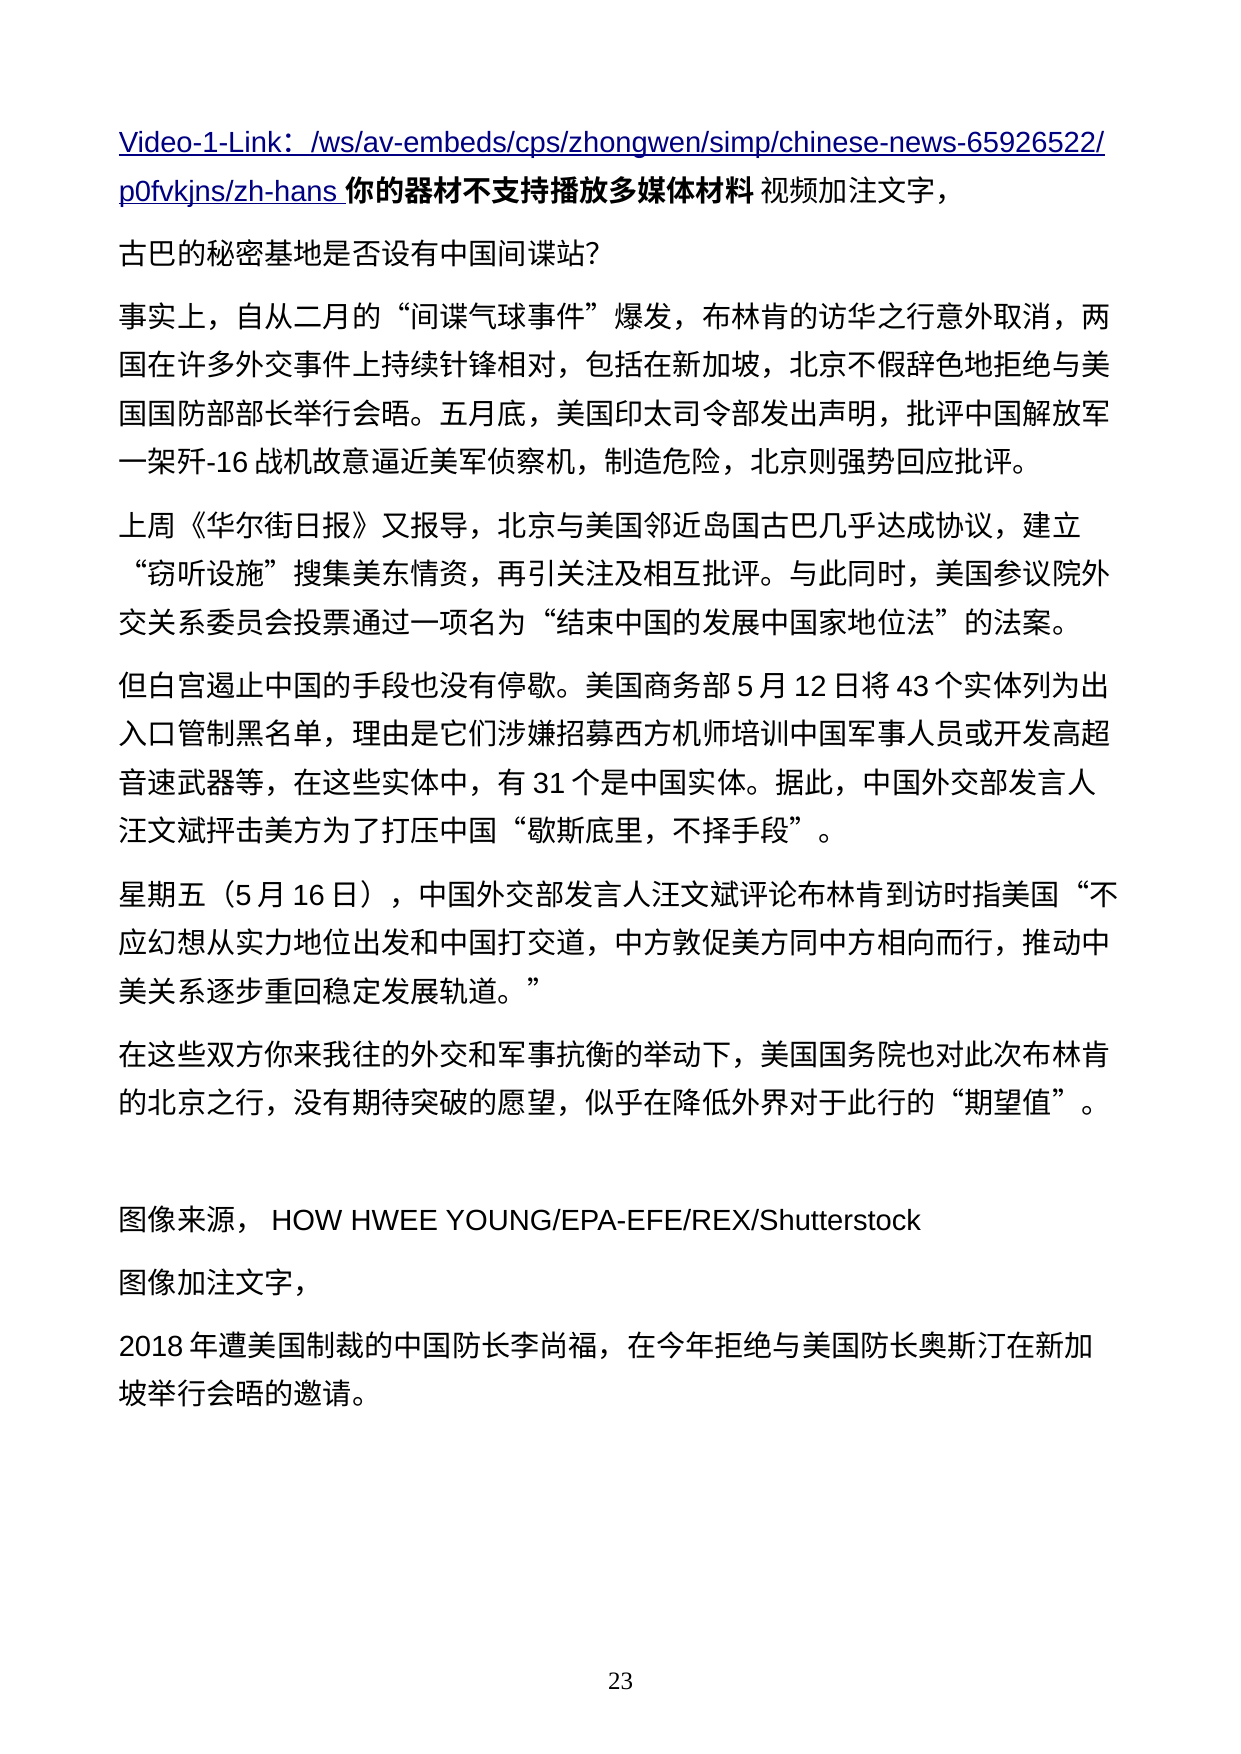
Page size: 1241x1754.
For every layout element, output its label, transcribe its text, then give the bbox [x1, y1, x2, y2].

text 图像加注文字， [118, 1259, 1122, 1301]
text 但白宫遏止中国的手段也没有停歇。​​​​​​​​美国商务部5月12日将43个实体列为出入口管制黑名单，理由是它们涉嫌招募西方机师培训中国军事人员或开发高超音速武器等，在这些实体中，有31个是中国实体。据此，中国外交部发言人汪文斌抨击美方为了打压中国“歇斯底里，不择手段”。 [118, 662, 1122, 850]
text 上周《华尔街日报》又报导，北京与美国邻近岛国古巴几乎达成协议，建立“窃听设施”搜集美东情资，再引关注及相互批评。与此同时，美国参议院外交关系委员会投票通过一项名为“结束中国的发展中国家地位法”的法案。 [118, 502, 1122, 641]
text Video-1-Link：/ws/av-embeds/cps/zhongwen/simp/chinese-news-65926522/p0fvkjns/zh-hans 你的器材不支持播放多媒体材料 视频加注文字， [118, 118, 1122, 209]
text 在这些双方你来我往的外交和军事抗衡的举动下，美国国务院也对此次布林肯的北京之行，没有期待突破的愿望，似乎在降低外界对于此行的“期望值”。 [118, 1031, 1122, 1122]
text 图像来源， HOW HWEE YOUNG/EPA-EFE/REX/Shutterstock [118, 1196, 1122, 1238]
text 2018年遭美国制裁的中国防长李尚福，在今年拒绝与美国防长奥斯汀在新加坡举行会晤的邀请。 [118, 1322, 1122, 1413]
text 古巴的秘密基地是否设有中国间谍站？ [118, 230, 1122, 272]
text 星期五（5月16日），中国外交部发言人汪文斌评论布林肯到访时指美国“不应幻想从实力地位出发和中国打交道，中方敦促美方同中方相向而行，推动中美关系逐步重回稳定发展轨道。” [118, 871, 1122, 1010]
text 事实上，自从二月的“间谍气球事件”爆发，布林肯的访华之行意外取消，两国在许多外交事件上持续针锋相对，包括在新加坡，北京不假辞色地拒绝与美国国防部部长举行会晤。五月底，美国印太司令部发出声明，批评中国解放军一架歼-16战机故意逼近美军侦察机，制造危险，北京则强势回应批评。 [118, 293, 1122, 481]
